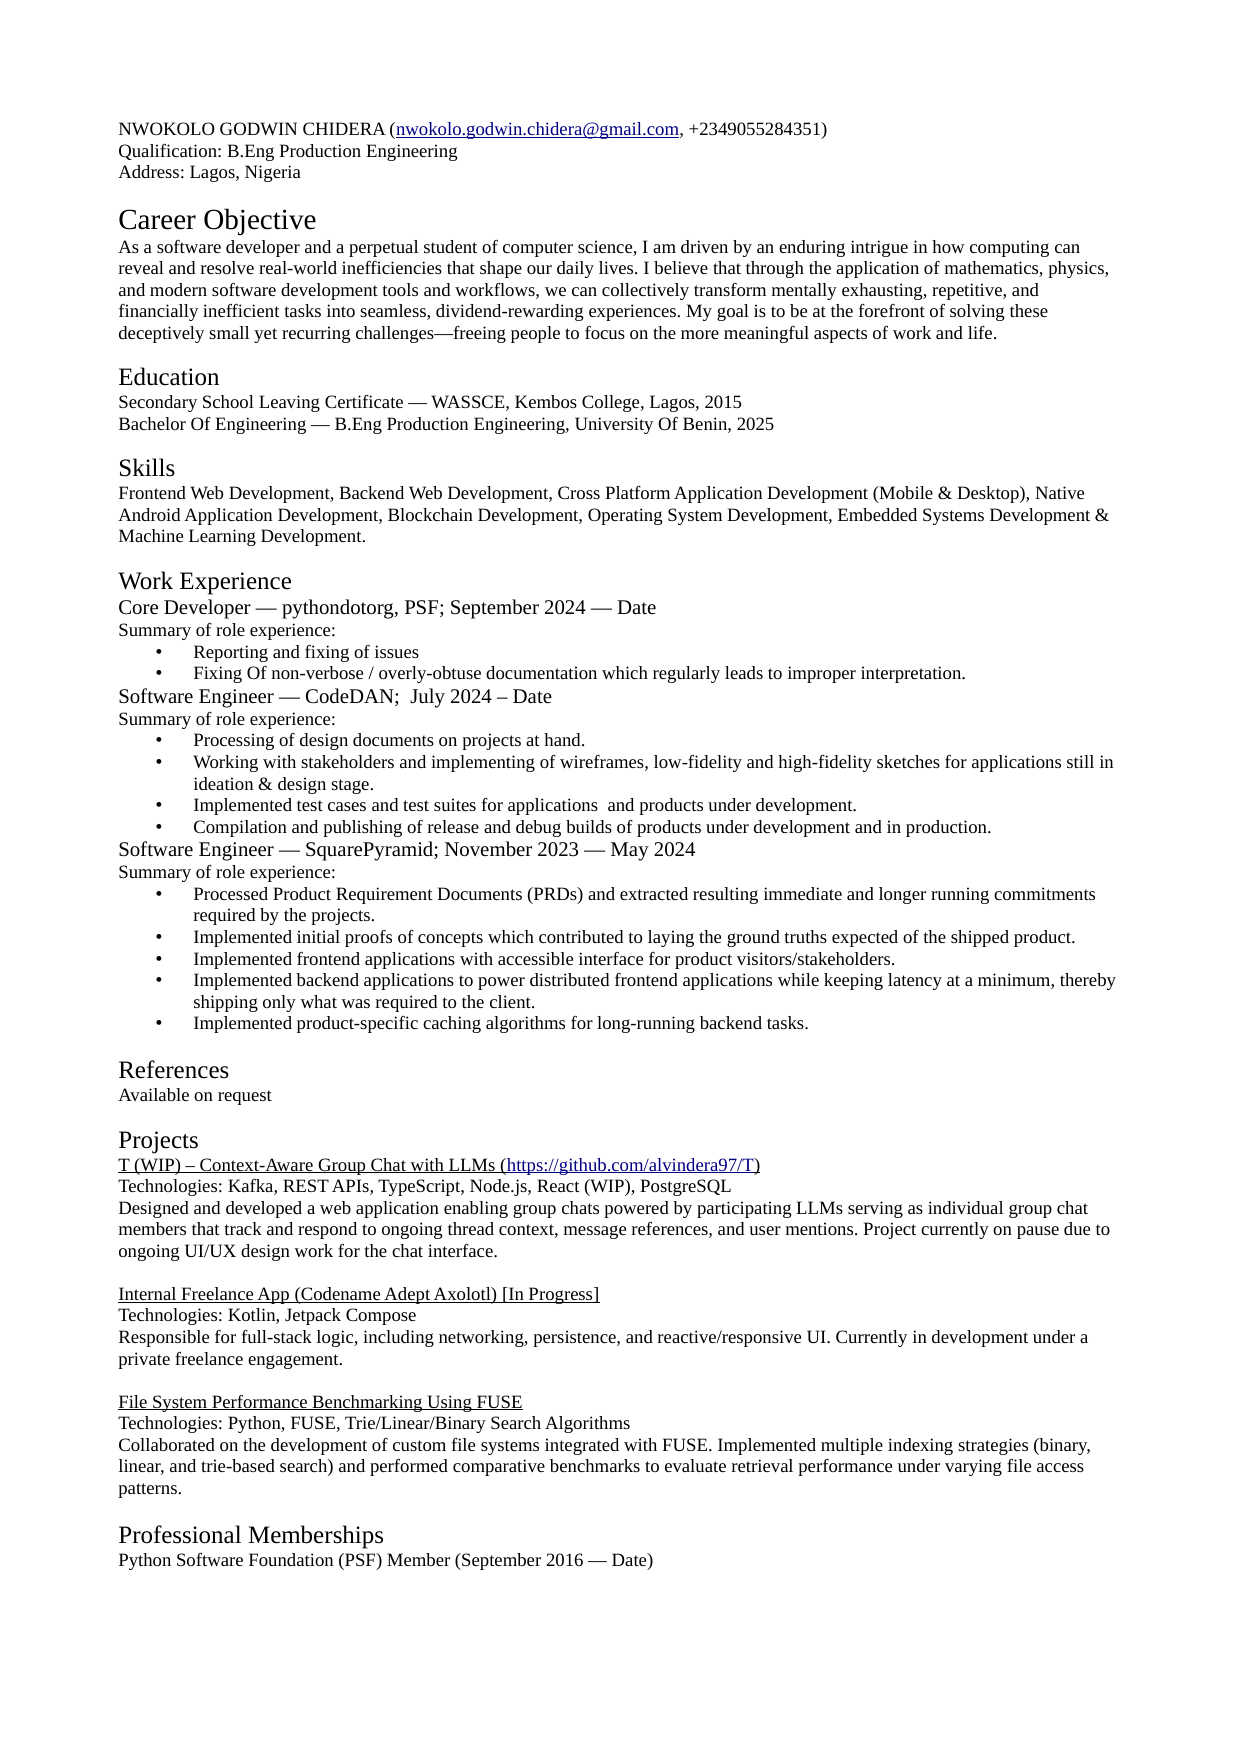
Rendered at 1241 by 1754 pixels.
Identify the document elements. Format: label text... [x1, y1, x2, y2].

text Qualification: B.Eng Production Engineering [118, 140, 1122, 161]
text Skills [118, 453, 1122, 482]
text Technologies: Kafka, REST APIs, TypeScript, Node.js, React (WIP), PostgreSQL [118, 1175, 1122, 1197]
text Core Developer — pythondotorg, PSF; September 2024 — Date [118, 595, 1122, 619]
list Reporting and fixing of issues [156, 641, 1122, 662]
text Technologies: Kotlin, Jetpack Compose [118, 1304, 1122, 1326]
text Work Experience [118, 566, 1122, 595]
text Secondary School Leaving Certificate — WASSCE, Kembos College, Lagos, 2015 [118, 391, 1122, 413]
text File System Performance Benchmarking Using FUSE [118, 1391, 1122, 1412]
text Software Engineer — CodeDAN; July 2024 – Date [118, 684, 1122, 708]
text Available on request [118, 1084, 1122, 1106]
text Professional Memberships [118, 1520, 1122, 1549]
text Responsible for full-stack logic, including networking, persistence, and reactive/responsive UI. Currently in development under a private freelance engagement. [118, 1326, 1122, 1369]
text Address: Lagos, Nigeria [118, 161, 1122, 183]
text As a software developer and a perpetual student of computer science, I am driven by an enduring intrigue in how computing can reveal and resolve real-world inefficiencies that shape our daily lives. I believe that through the application of mathematics, physics, and modern software development tools and workflows, we can collectively transform mentally exhausting, repetitive, and financially inefficient tasks into seamless, dividend-rewarding experiences. My goal is to be at the forefront of solving these deceptively small yet recurring challenges—freeing people to focus on the more meaningful aspects of work and life. [118, 236, 1122, 343]
text Internal Freelance App (Codename Adept Axolotl) [In Progress] [118, 1283, 1122, 1304]
text T (WIP) – Context-Aware Group Chat with LLMs (https://github.com/alvindera97/T) [118, 1153, 1122, 1175]
list Implemented test cases and test suites for applications and products under development. [156, 794, 1122, 816]
list Implemented frontend applications with accessible interface for product visitors/stakeholders. [156, 947, 1122, 969]
list Implemented backend applications to power distributed frontend applications while keeping latency at a minimum, thereby shipping only what was required to the client. [156, 969, 1122, 1012]
text Projects [118, 1125, 1122, 1153]
text NWOKOLO GODWIN CHIDERA (nwokolo.godwin.chidera@gmail.com, +2349055284351) [118, 118, 1122, 140]
text Python Software Foundation (PSF) Member (September 2016 — Date) [118, 1549, 1122, 1570]
text Summary of role experience: [118, 708, 1122, 729]
list Implemented initial proofs of concepts which contributed to laying the ground truths expected of the shipped product. [156, 926, 1122, 947]
text Education [118, 362, 1122, 391]
list Working with stakeholders and implementing of wireframes, low-fidelity and high-fidelity sketches for applications still in ideation & design stage. [156, 751, 1122, 794]
list Processed Product Requirement Documents (PRDs) and extracted resulting immediate and longer running commitments required by the projects. [156, 883, 1122, 926]
text Summary of role experience: [118, 861, 1122, 883]
text Designed and developed a web application enabling group chats powered by participating LLMs serving as individual group chat members that track and respond to ongoing thread context, message references, and user mentions. Project currently on pause due to ongoing UI/UX design work for the chat interface. [118, 1197, 1122, 1261]
text Collaborated on the development of custom file systems integrated with FUSE. Implemented multiple indexing strategies (binary, linear, and trie-based search) and performed comparative benchmarks to evaluate retrieval performance under varying file access patterns. [118, 1434, 1122, 1498]
text Technologies: Python, FUSE, Trie/Linear/Binary Search Algorithms [118, 1412, 1122, 1434]
text Software Engineer — SquarePyramid; November 2023 — May 2024 [118, 837, 1122, 861]
text Frontend Web Development, Backend Web Development, Cross Platform Application Development (Mobile & Desktop), Native Android Application Development, Blockchain Development, Operating System Development, Embedded Systems Development & Machine Learning Development. [118, 482, 1122, 547]
list Compilation and publishing of release and debug builds of products under development and in production. [156, 816, 1122, 837]
text References [118, 1055, 1122, 1084]
list Processing of design documents on projects at hand. [156, 729, 1122, 751]
text Summary of role experience: [118, 619, 1122, 641]
list Implemented product-specific caching algorithms for long-running backend tasks. [156, 1012, 1122, 1034]
text Bachelor Of Engineering — B.Eng Production Engineering, University Of Benin, 2025 [118, 413, 1122, 434]
list Fixing Of non-verbose / overly-obtuse documentation which regularly leads to improper interpretation. [156, 662, 1122, 684]
text Career Objective [118, 202, 1122, 236]
